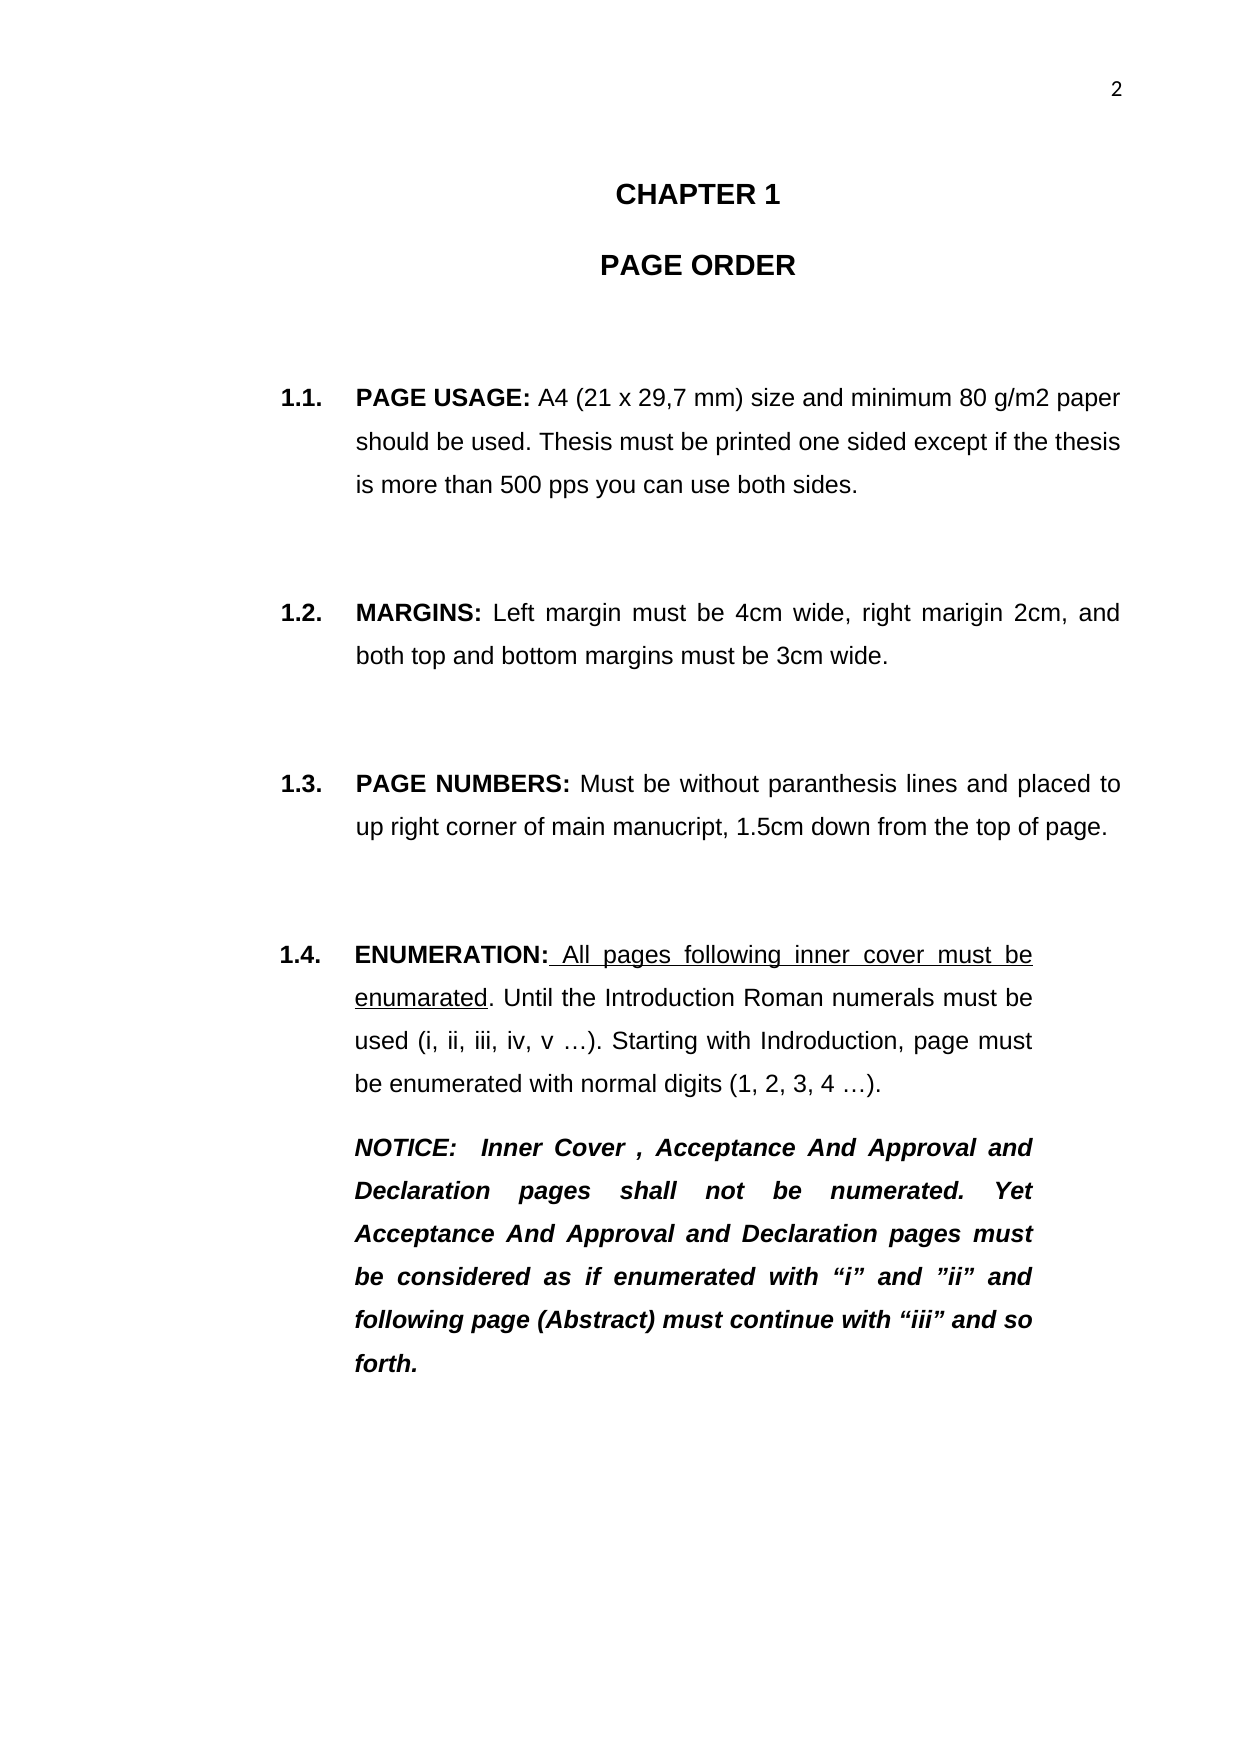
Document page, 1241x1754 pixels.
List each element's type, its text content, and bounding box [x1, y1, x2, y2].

list PAGE USAGE: A4 (21 x 29,7 mm) size and minimum 80 g/m2 paper should be used. Thesis must be printed one sided except if the thesis is more than 500 pps you can use both sides. [281, 383, 1122, 498]
list PAGE NUMBERS: Must be without paranthesis lines and placed to up right corner of main manucript, 1.5cm down from the top of page. [281, 769, 1122, 841]
subtitle CHAPTER 1 [236, 177, 1122, 211]
list ENUMERATION: All pages following inner cover must be enumarated. Until the Introduction Roman numerals must be used (i, ii, iii, iv, v …). Starting with Indroduction, page must be enumerated with normal digits (1, 2, 3, 4 …). [279, 940, 1034, 1098]
text NOTICE: Inner Cover , Acceptance And Approval and Declaration pages shall not be numerated. Yet Acceptance And Approval and Declaration pages must be considered as if enumerated with “i” and ”ii” and following page (Abstract) must continue with “iii” and so forth. [354, 1133, 1034, 1377]
subtitle PAGE ORDER [236, 248, 1122, 282]
list MARGINS: Left margin must be 4cm wide, right marigin 2cm, and both top and bottom margins must be 3cm wide. [281, 598, 1122, 669]
